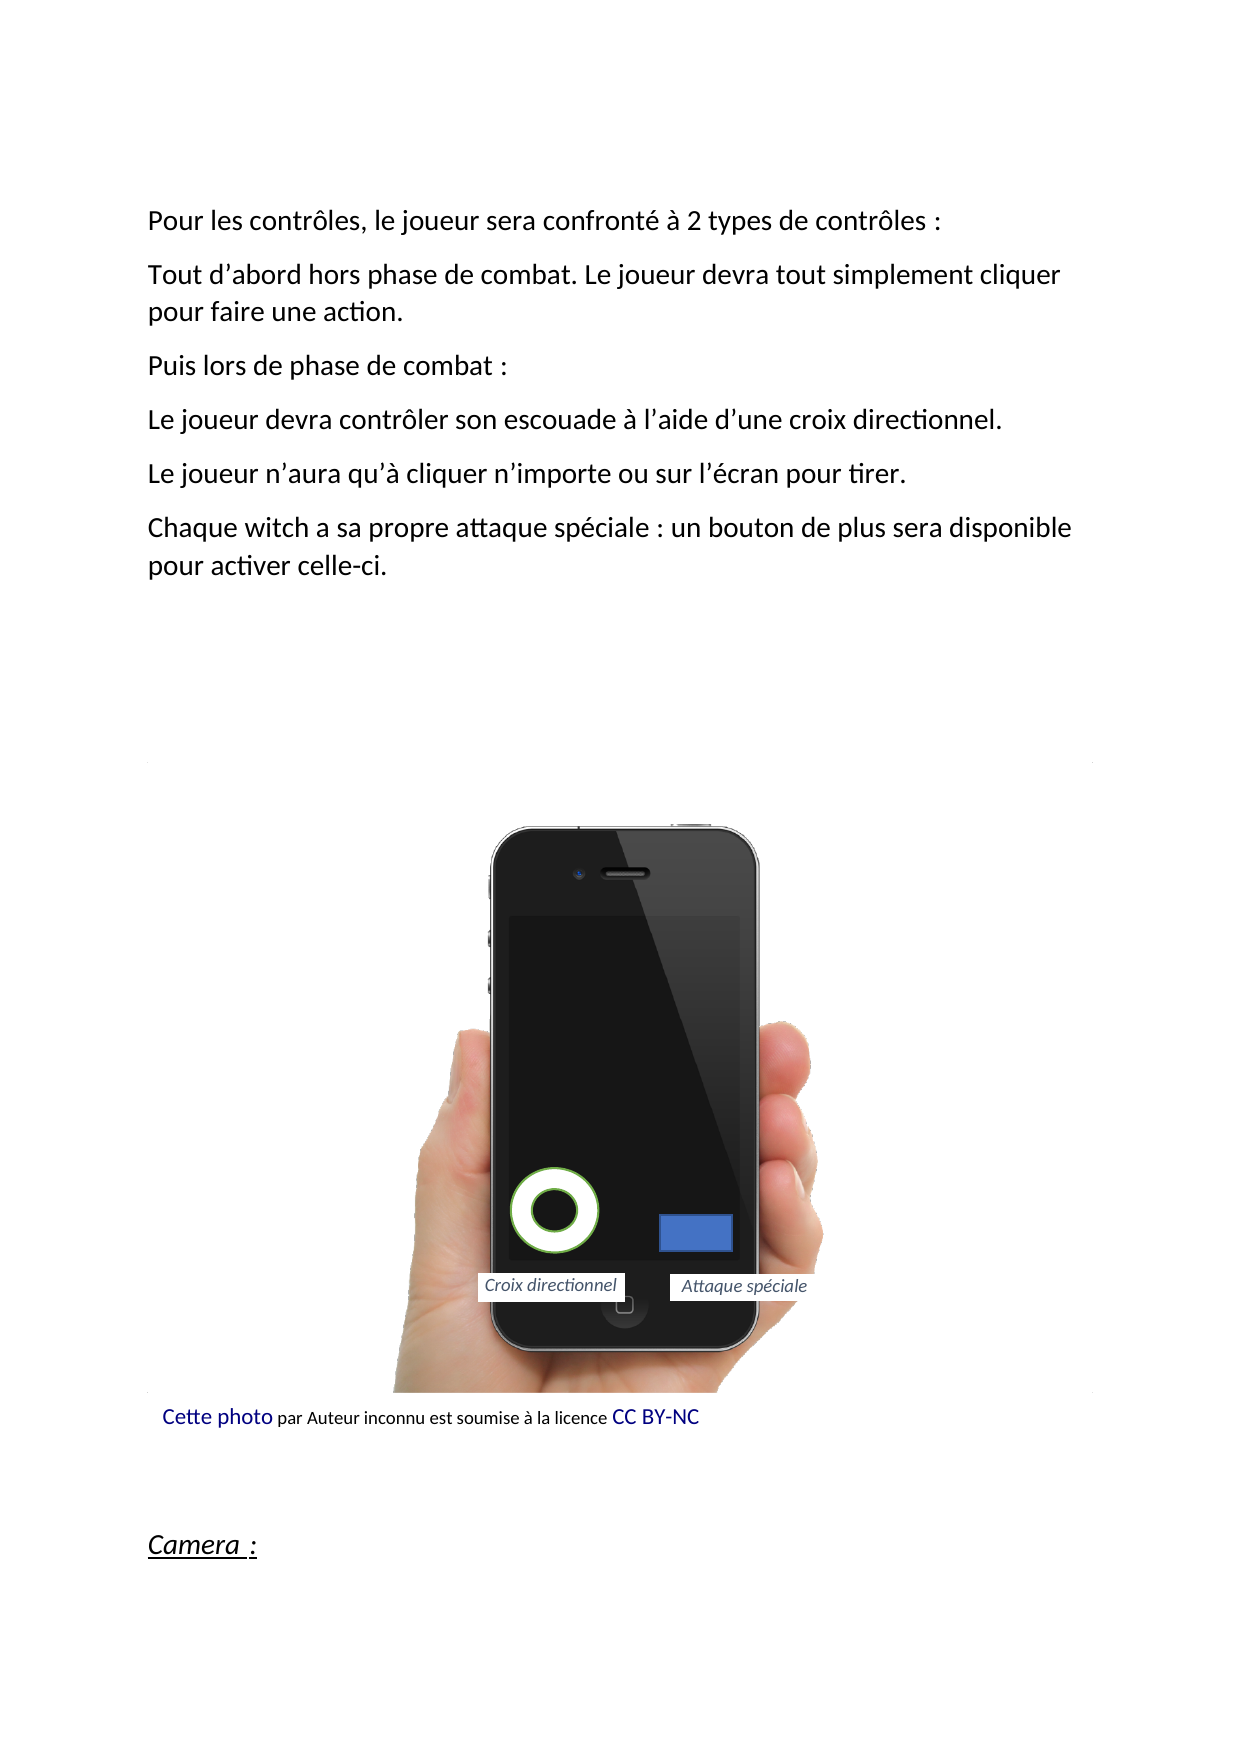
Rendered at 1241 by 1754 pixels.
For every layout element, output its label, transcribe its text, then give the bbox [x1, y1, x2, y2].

text Le joueur n’aura qu’à cliquer n’importe ou sur l’écran pour tirer. [148, 455, 1093, 491]
text Croix directionnel [478, 1273, 625, 1296]
text Puis lors de phase de combat : [148, 347, 1093, 383]
text Pour les contrôles, le joueur sera confronté à 2 types de contrôles : [148, 202, 1093, 237]
text Camera : [148, 1526, 1093, 1562]
text Tout d’abord hors phase de combat. Le joueur devra tout simplement cliquer pour faire une action. [148, 256, 1093, 329]
text Chaque witch a sa propre attaque spéciale : un bouton de plus sera disponible pour activer celle-ci. [148, 509, 1093, 582]
text Le joueur devra contrôler son escouade à l’aide d’une croix directionnel. [148, 401, 1093, 437]
text Attaque spéciale [670, 1274, 820, 1297]
